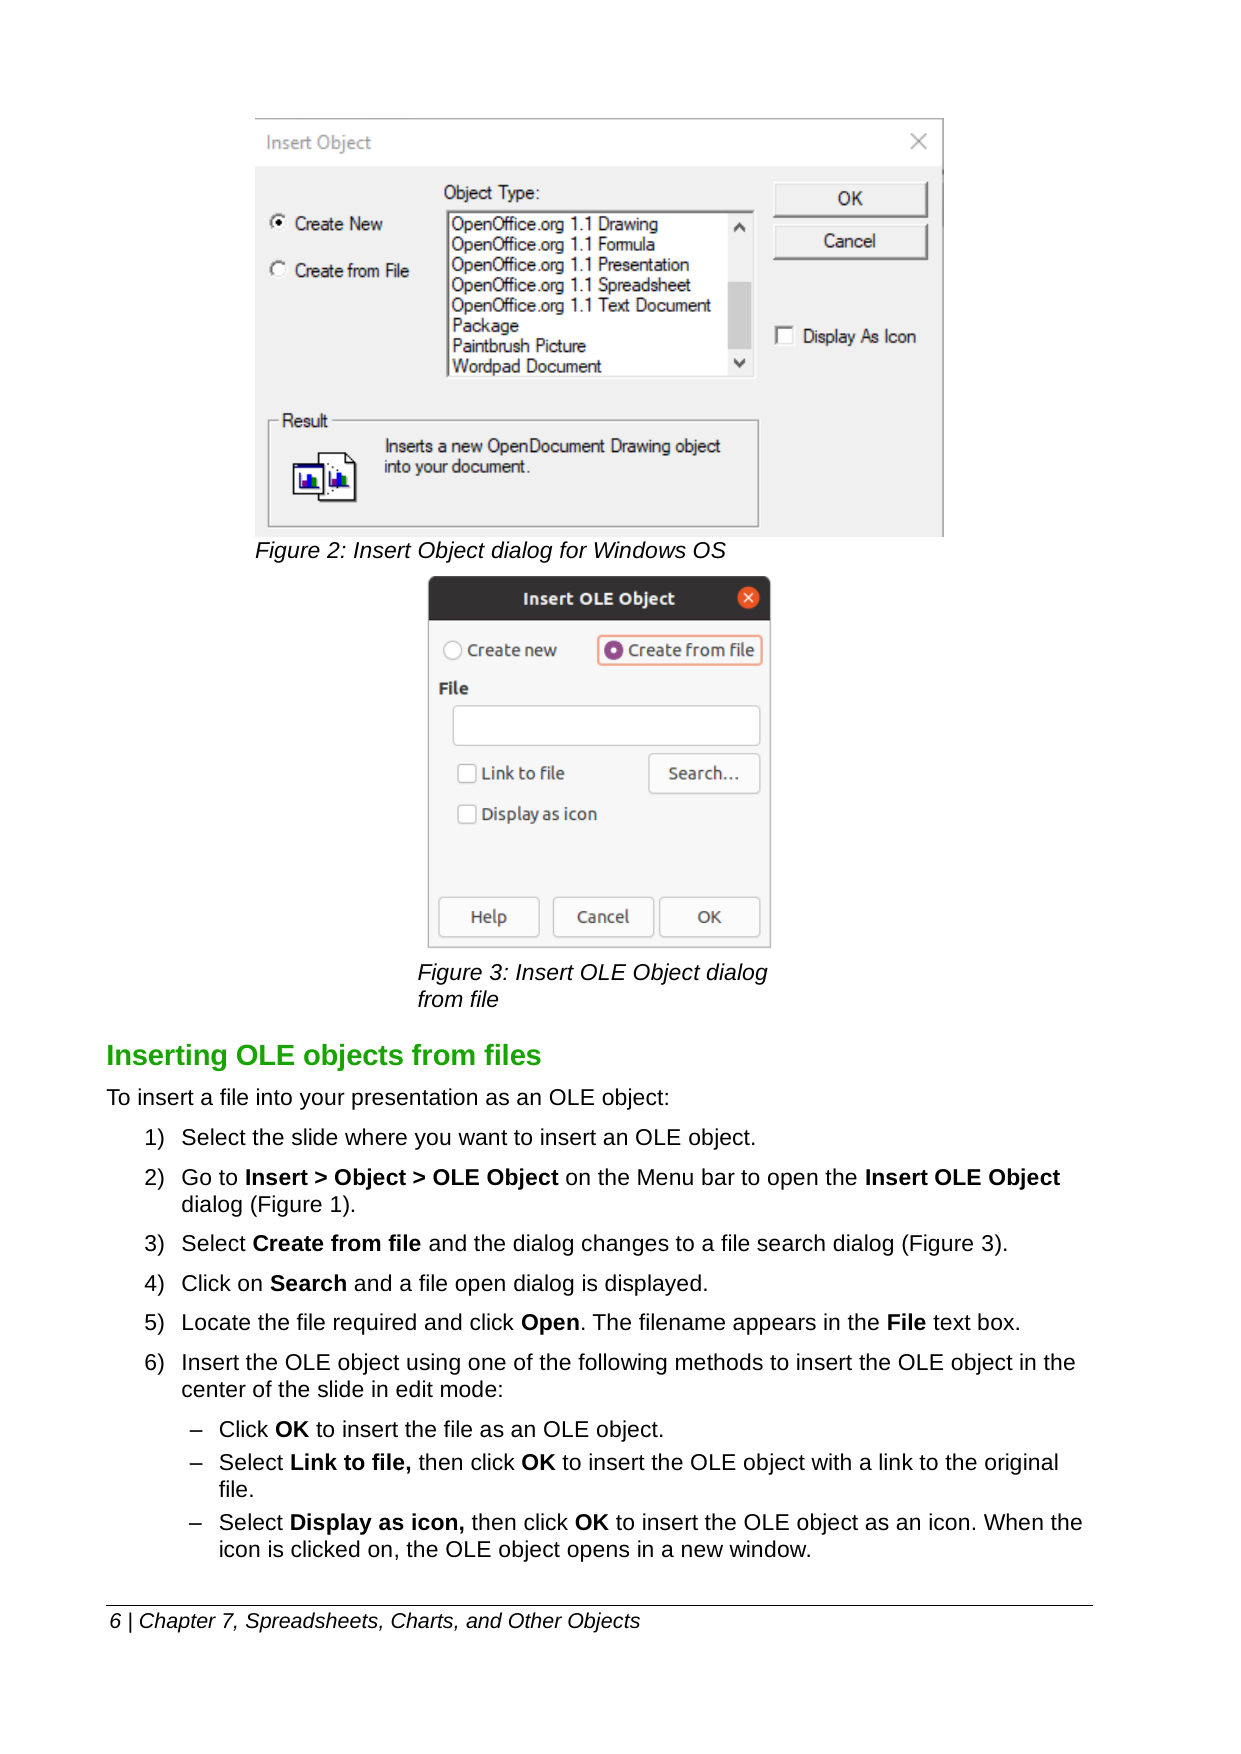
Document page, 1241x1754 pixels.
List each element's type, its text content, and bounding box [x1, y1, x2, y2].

text To insert a file into your presentation as an OLE object: [106, 1084, 1093, 1111]
picture [417, 576, 782, 959]
list Select Create from file and the dialog changes to a file search dialog (Figure 3). [164, 1229, 1093, 1257]
list Insert the OLE object using one of the following methods to insert the OLE object in the center of the slide in edit mode: [164, 1348, 1093, 1402]
list Click OK to insert the file as an OLE object. [189, 1415, 1093, 1442]
picture [255, 118, 944, 537]
list Select Link to file, then click OK to insert the OLE object with a link to the original file. [189, 1448, 1093, 1502]
list Click on Search and a file open dialog is displayed. [164, 1269, 1093, 1296]
list Select Display as icon, then click OK to insert the OLE object as an icon. When the icon is clicked on, the OLE object opens in a new window. [189, 1509, 1093, 1563]
subtitle Inserting OLE objects from files [106, 1038, 1093, 1071]
list Locate the file required and click Open. The filename appears in the File text box. [164, 1309, 1093, 1336]
text Figure 3: Insert OLE Object dialog from file [417, 959, 782, 1013]
list Select the slide where you want to insert an OLE object. [164, 1123, 1093, 1150]
list Go to Insert > Object > OLE Object on the Menu bar to open the Insert OLE Object dialog (Figure 1). [164, 1163, 1093, 1217]
text Figure 2: Insert Object dialog for Windows OS [255, 537, 944, 564]
